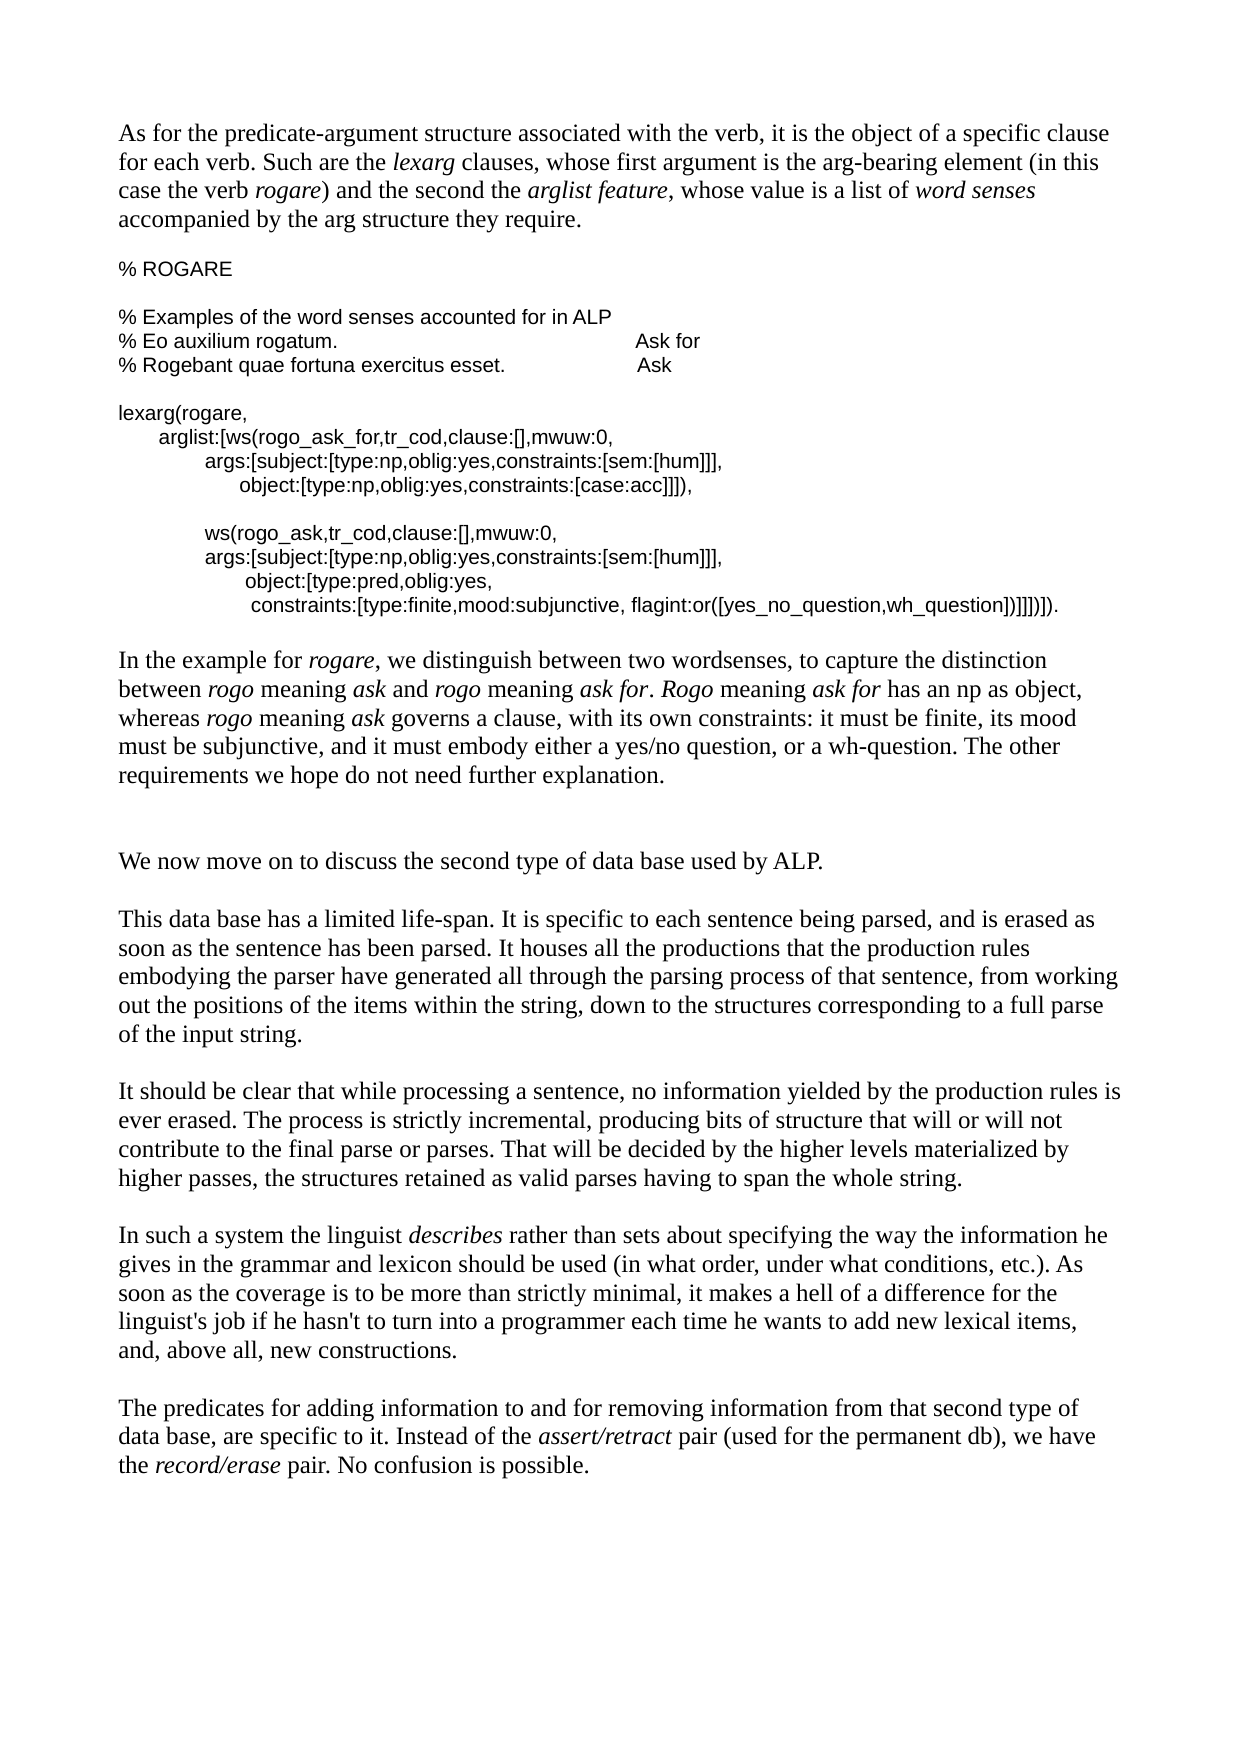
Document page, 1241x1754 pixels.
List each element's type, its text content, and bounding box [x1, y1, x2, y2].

text The predicates for adding information to and for removing information from that second type of data base, are specific to it. Instead of the assert/retract pair (used for the permanent db), we have the record/erase pair. No confusion is possible. [118, 1393, 1122, 1479]
text % Rogebant quae fortuna exercitus esset. Ask [118, 353, 1122, 377]
text args:[subject:[type:np,oblig:yes,constraints:[sem:[hum]]], [118, 544, 1122, 568]
text This data base has a limited life-span. It is specific to each sentence being parsed, and is erased as soon as the sentence has been parsed. It houses all the productions that the production rules embodying the parser have generated all through the parsing process of that sentence, from working out the positions of the items within the string, down to the structures corresponding to a full parse of the input string. [118, 904, 1122, 1048]
text We now move on to discuss the second type of data base used by ALP. [118, 846, 1122, 875]
text lexarg(rogare, [118, 401, 1122, 425]
text As for the predicate-argument structure associated with the verb, it is the object of a specific clause for each verb. Such are the lexarg clauses, whose first argument is the arg-bearing element (in this case the verb rogare) and the second the arglist feature, whose value is a list of word senses accompanied by the arg structure they require. [118, 118, 1122, 233]
text It should be clear that while processing a sentence, no information yielded by the production rules is ever erased. The process is strictly incremental, producing bits of structure that will or will not contribute to the final parse or parses. That will be decided by the higher levels materialized by higher passes, the structures retained as valid parses having to span the whole string. [118, 1076, 1122, 1191]
text In the example for rogare, we distinguish between two wordsenses, to capture the distinction between rogo meaning ask and rogo meaning ask for. Rogo meaning ask for has an np as object, whereas rogo meaning ask governs a clause, with its own constraints: it must be finite, its mood must be subjunctive, and it must embody either a yes/no question, or a wh-question. The other requirements we hope do not need further explanation. [118, 645, 1122, 789]
text object:[type:np,oblig:yes,constraints:[case:acc]]]), [118, 473, 1122, 497]
text % Examples of the word senses accounted for in ALP [118, 305, 1122, 329]
text args:[subject:[type:np,oblig:yes,constraints:[sem:[hum]]], [118, 449, 1122, 473]
text % Eo auxilium rogatum. Ask for [118, 329, 1122, 353]
text arglist:[ws(rogo_ask_for,tr_cod,clause:[],mwuw:0, [118, 425, 1122, 449]
text ws(rogo_ask,tr_cod,clause:[],mwuw:0, [118, 521, 1122, 544]
text In such a system the linguist describes rather than sets about specifying the way the information he gives in the grammar and lexicon should be used (in what order, under what conditions, etc.). As soon as the coverage is to be more than strictly minimal, it makes a hell of a difference for the linguist's job if he hasn't to turn into a programmer each time he wants to add new lexical items, and, above all, new constructions. [118, 1220, 1122, 1364]
text constraints:[type:finite,mood:subjunctive, flagint:or([yes_no_question,wh_question])]]])]). [118, 592, 1122, 616]
text object:[type:pred,oblig:yes, [118, 568, 1122, 592]
text % ROGARE [118, 257, 1122, 281]
